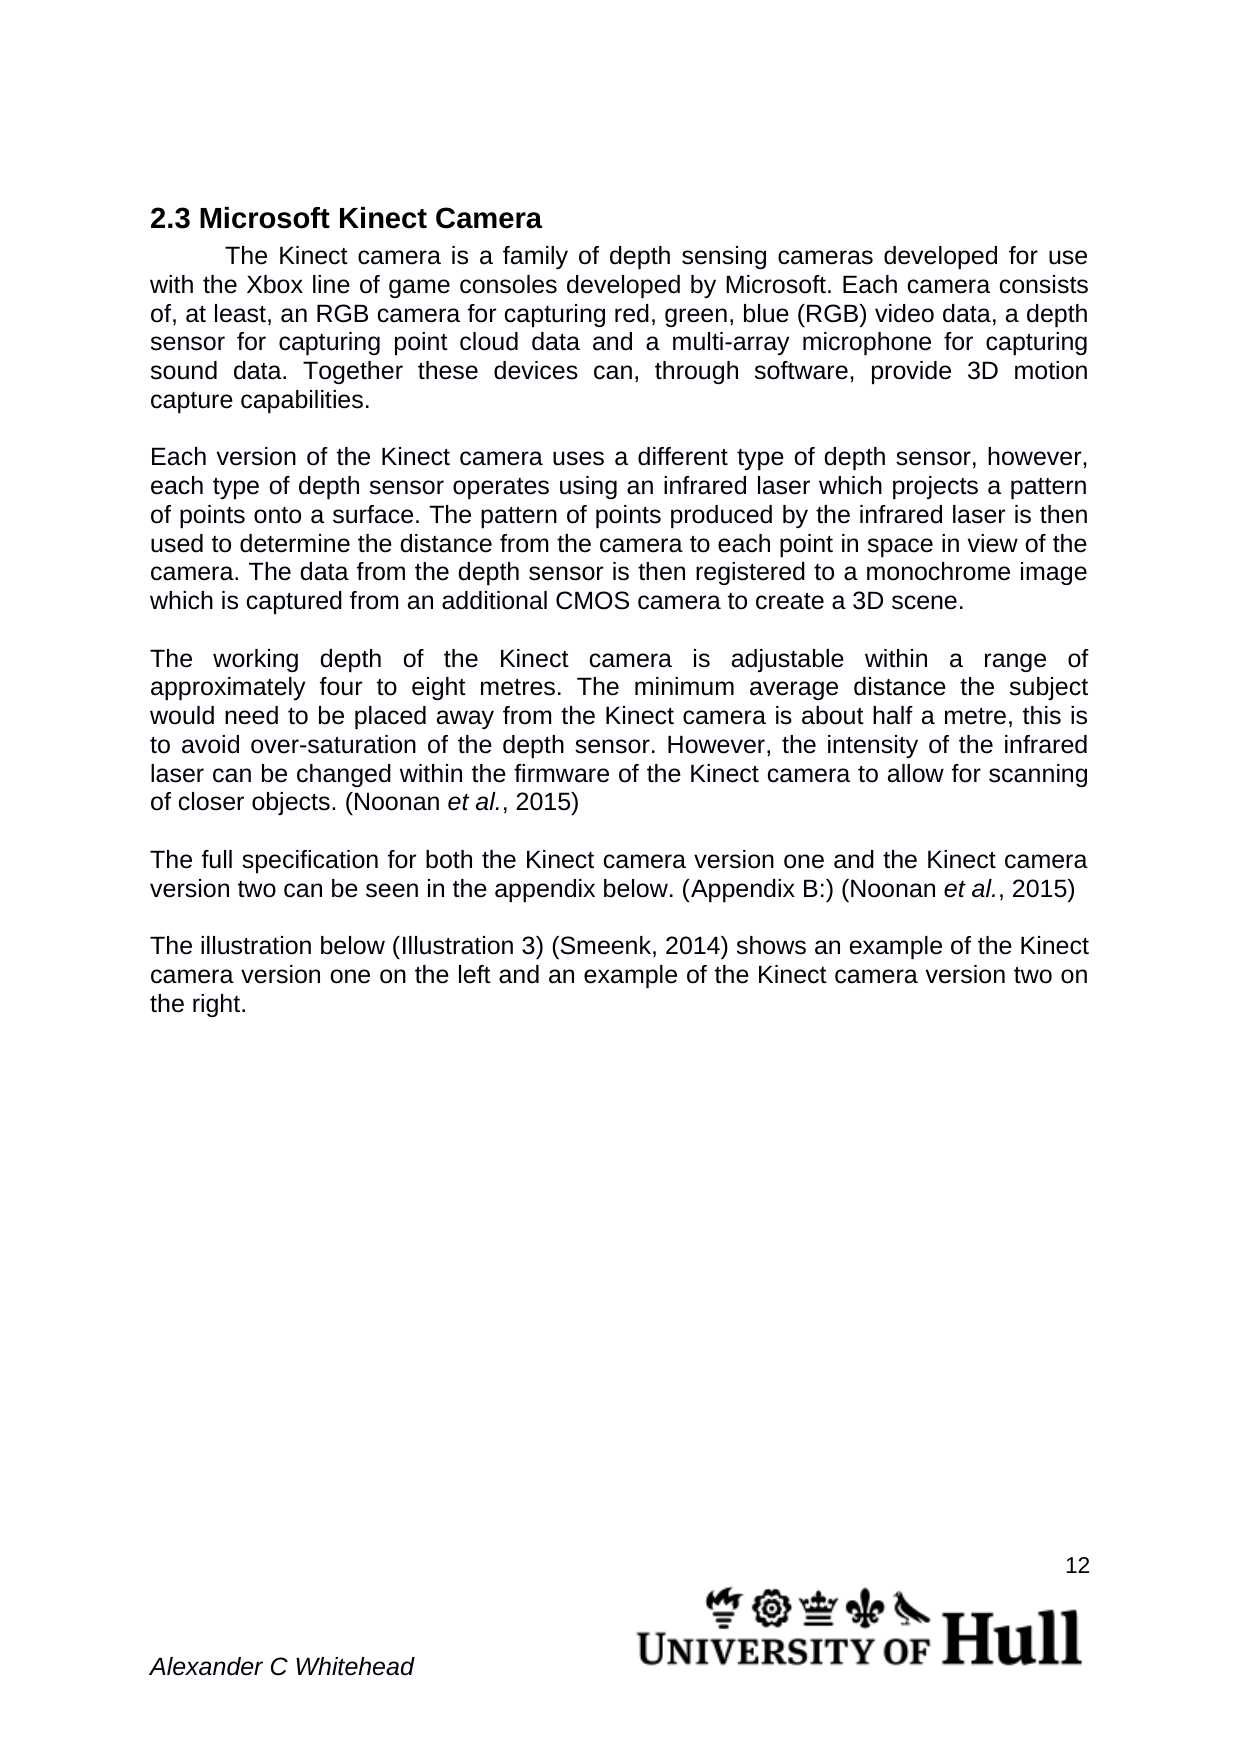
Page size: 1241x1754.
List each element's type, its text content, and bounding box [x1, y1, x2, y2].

text The Kinect camera is a family of depth sensing cameras developed for use with the Xbox line of game consoles developed by Microsoft. Each camera consists of, at least, an RGB camera for capturing red, green, blue (RGB) video data, a depth sensor for capturing point cloud data and a multi-array microphone for capturing sound data. Together these devices can, through software, provide 3D motion capture capabilities. [150, 241, 1090, 414]
text Each version of the Kinect camera uses a different type of depth sensor, however, each type of depth sensor operates using an infrared laser which projects a pattern of points onto a surface. The pattern of points produced by the infrared laser is then used to determine the distance from the camera to each point in space in view of the camera. The data from the depth sensor is then registered to a monochrome image which is captured from an additional CMOS camera to create a 3D scene. [150, 442, 1090, 615]
picture [630, 1578, 1091, 1675]
text The working depth of the Kinect camera is adjustable within a range of approximately four to eight metres. The minimum average distance the subject would need to be placed away from the Kinect camera is about half a metre, this is to avoid over-saturation of the depth sensor. However, the intensity of the infrared laser can be changed within the firmware of the Kinect camera to allow for scanning of closer objects. (Noonan et al., 2015) [150, 644, 1090, 816]
text The full specification for both the Kinect camera version one and the Kinect camera version two can be seen in the appendix below. (Appendix B:) (Noonan et al., 2015)⁠ [150, 845, 1090, 902]
text The illustration below (Illustration 3) (Smeenk, 2014)⁠ shows an example of the Kinect camera version one on the left and an example of the Kinect camera version two on the right. [150, 931, 1090, 1017]
subtitle Microsoft Kinect Camera [150, 201, 1090, 235]
